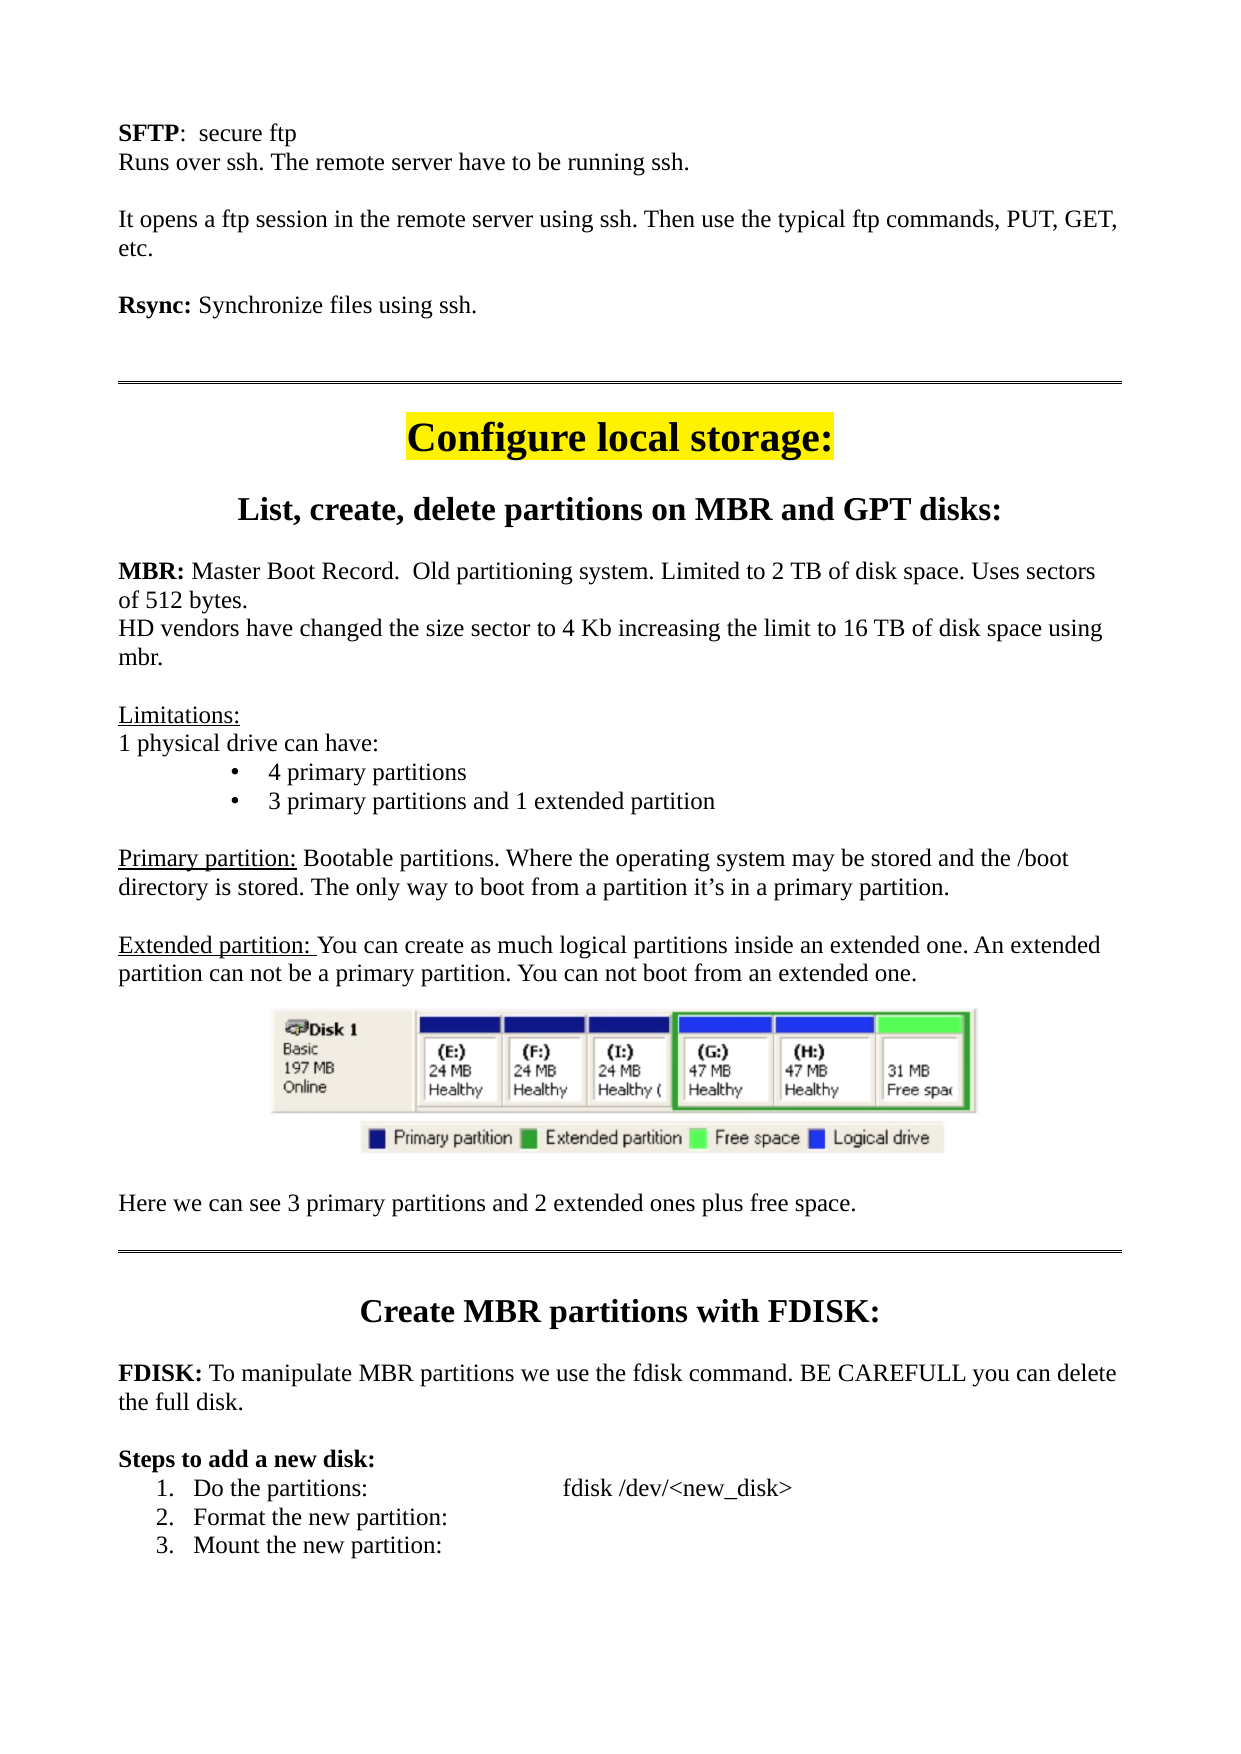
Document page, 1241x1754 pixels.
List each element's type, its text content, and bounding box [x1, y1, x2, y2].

text Create MBR partitions with FDISK: [118, 1291, 1122, 1329]
text Limitations: [118, 700, 1122, 728]
text Configure local storage: [118, 412, 1122, 460]
text MBR: Master Boot Record. Old partitioning system. Limited to 2 TB of disk space. Uses sectors of 512 bytes. [118, 556, 1122, 613]
text It opens a ftp session in the remote server using ssh. Then use the typical ftp commands, PUT, GET, etc. [118, 204, 1122, 262]
text HD vendors have changed the size sector to 4 Kb increasing the limit to 16 TB of disk space using mbr. [118, 613, 1122, 671]
text List, create, delete partitions on MBR and GPT disks: [118, 489, 1122, 527]
text Here we can see 3 primary partitions and 2 extended ones plus free space. [118, 1188, 1122, 1217]
text 1 physical drive can have: [118, 728, 1122, 757]
picture [242, 987, 998, 1172]
text SFTP: secure ftp [118, 118, 1122, 147]
list 4 primary partitions [231, 757, 1122, 786]
list Do the partitions: fdisk /dev/<new_disk> [156, 1473, 1122, 1502]
list Mount the new partition: [156, 1530, 1122, 1559]
text FDISK: To manipulate MBR partitions we use the fdisk command. BE CAREFULL you can delete the full disk. [118, 1358, 1122, 1415]
list 3 primary partitions and 1 extended partition [231, 786, 1122, 815]
list Format the new partition: [156, 1502, 1122, 1530]
text Extended partition: You can create as much logical partitions inside an extended one. An extended partition can not be a primary partition. You can not boot from an extended one. [118, 930, 1122, 987]
text Steps to add a new disk: [118, 1444, 1122, 1473]
text Rsync: Synchronize files using ssh. [118, 291, 1122, 319]
text Runs over ssh. The remote server have to be running ssh. [118, 147, 1122, 176]
text Primary partition: Bootable partitions. Where the operating system may be stored and the /boot directory is stored. The only way to boot from a partition it’s in a primary partition. [118, 843, 1122, 901]
